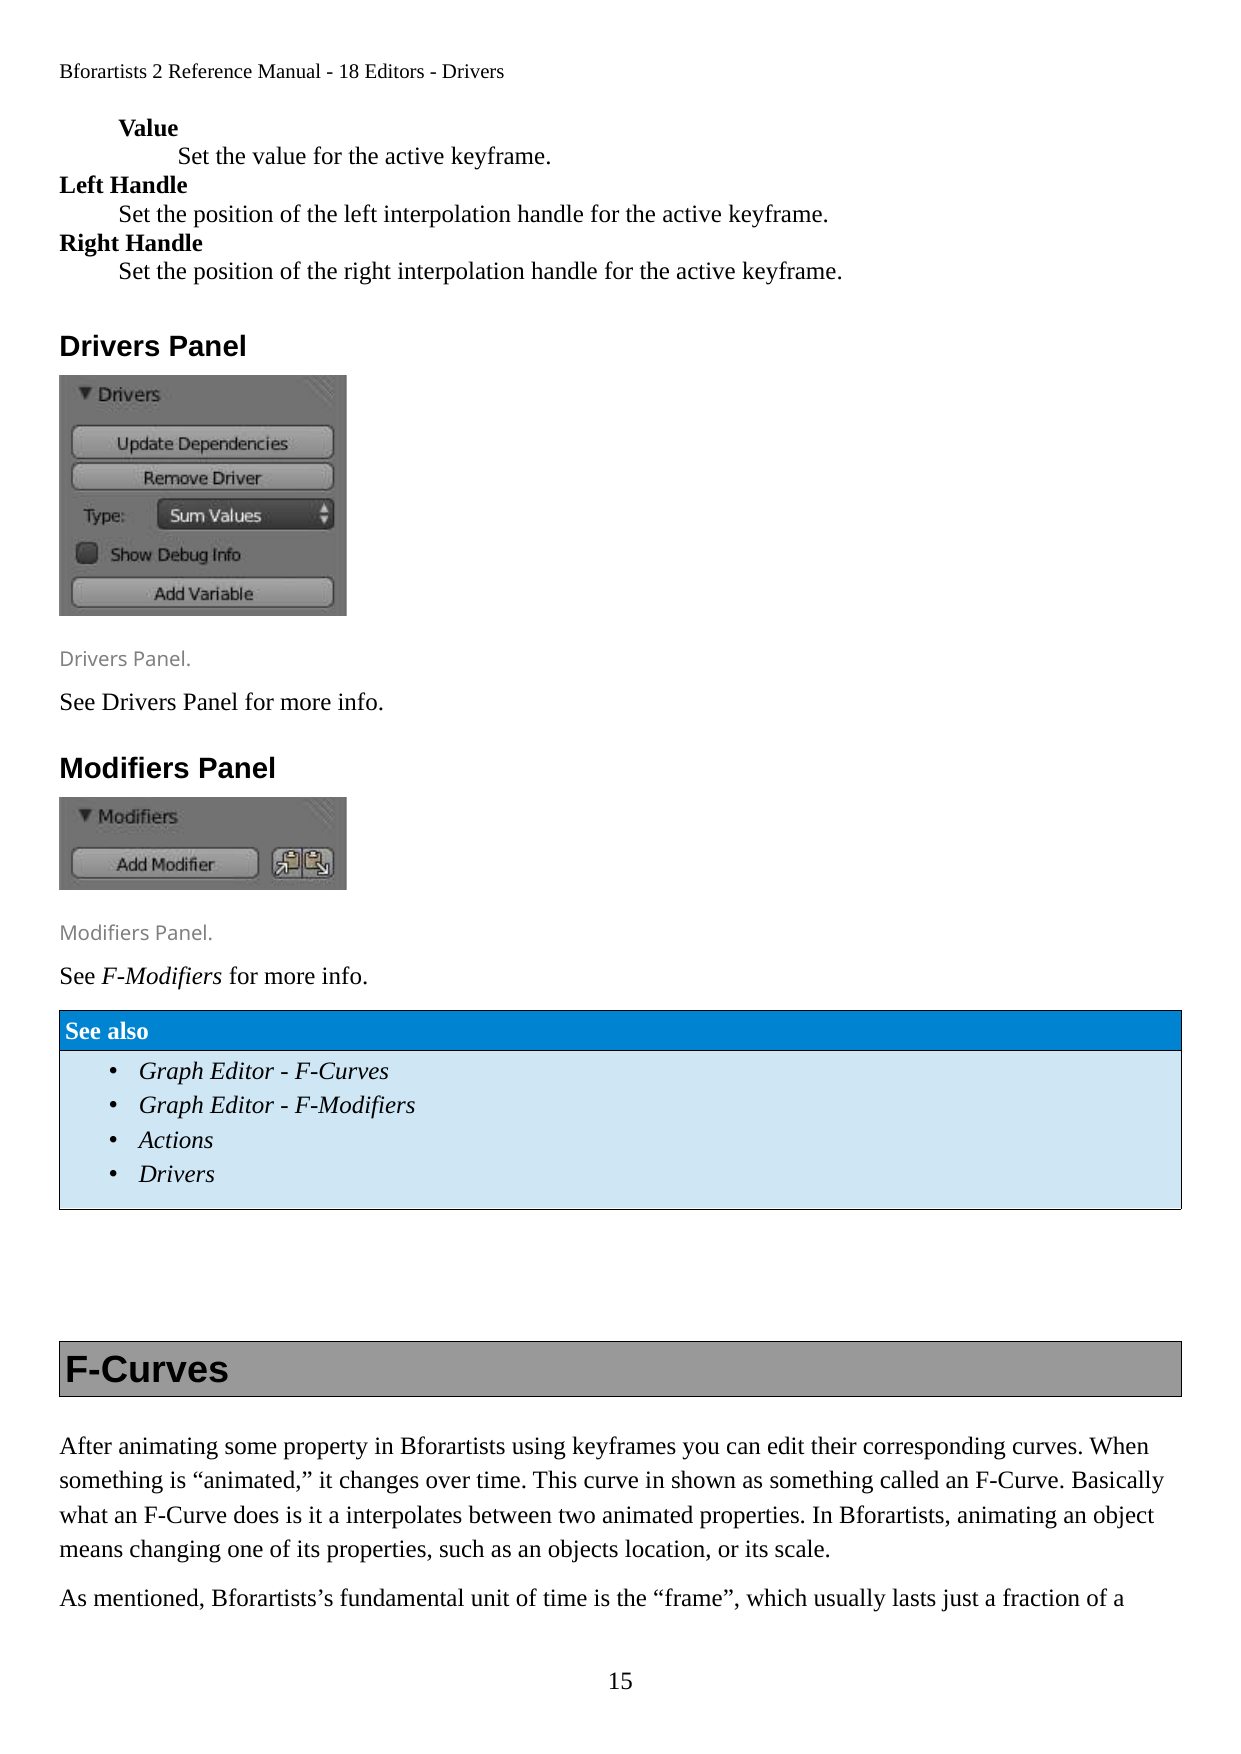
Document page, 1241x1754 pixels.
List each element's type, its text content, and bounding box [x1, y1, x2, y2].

table_header F-Curves [60, 1342, 1181, 1396]
text Modifiers Panel. [59, 915, 1181, 946]
text As mentioned, Bforartists’s fundamental unit of time is the “frame”, which usually lasts just a fraction of a [59, 1583, 1181, 1612]
list Set the position of the left interpolation handle for the active keyframe. [118, 199, 1181, 228]
text See F-Modifiers for more info. [59, 961, 1181, 989]
subtitle Value [118, 113, 1181, 141]
subtitle Right Handle [59, 228, 1181, 256]
table_cell Graph Editor - F-Curves Graph Editor - F-Modifiers Actions Drivers [60, 1051, 1181, 1208]
picture [59, 375, 347, 616]
text See Drivers Panel for more info. [59, 687, 1181, 716]
picture [59, 797, 347, 890]
subtitle Drivers Panel [59, 329, 1181, 363]
text Drivers Panel. [59, 641, 1181, 673]
subtitle Modifiers Panel [59, 751, 1181, 785]
subtitle Left Handle [59, 170, 1181, 199]
text After animating some property in Bforartists using keyframes you can edit their corresponding curves. When something is “animated,” it changes over time. This curve in shown as something called an F-Curve. Basically what an F-Curve does is it a interpolates between two animated properties. In Bforartists, animating an object means changing one of its properties, such as an objects location, or its scale. [59, 1431, 1181, 1563]
list Set the value for the active keyframe. [177, 141, 1181, 170]
list Set the position of the right interpolation handle for the active keyframe. [118, 256, 1181, 285]
table_header See also [60, 1011, 1181, 1050]
